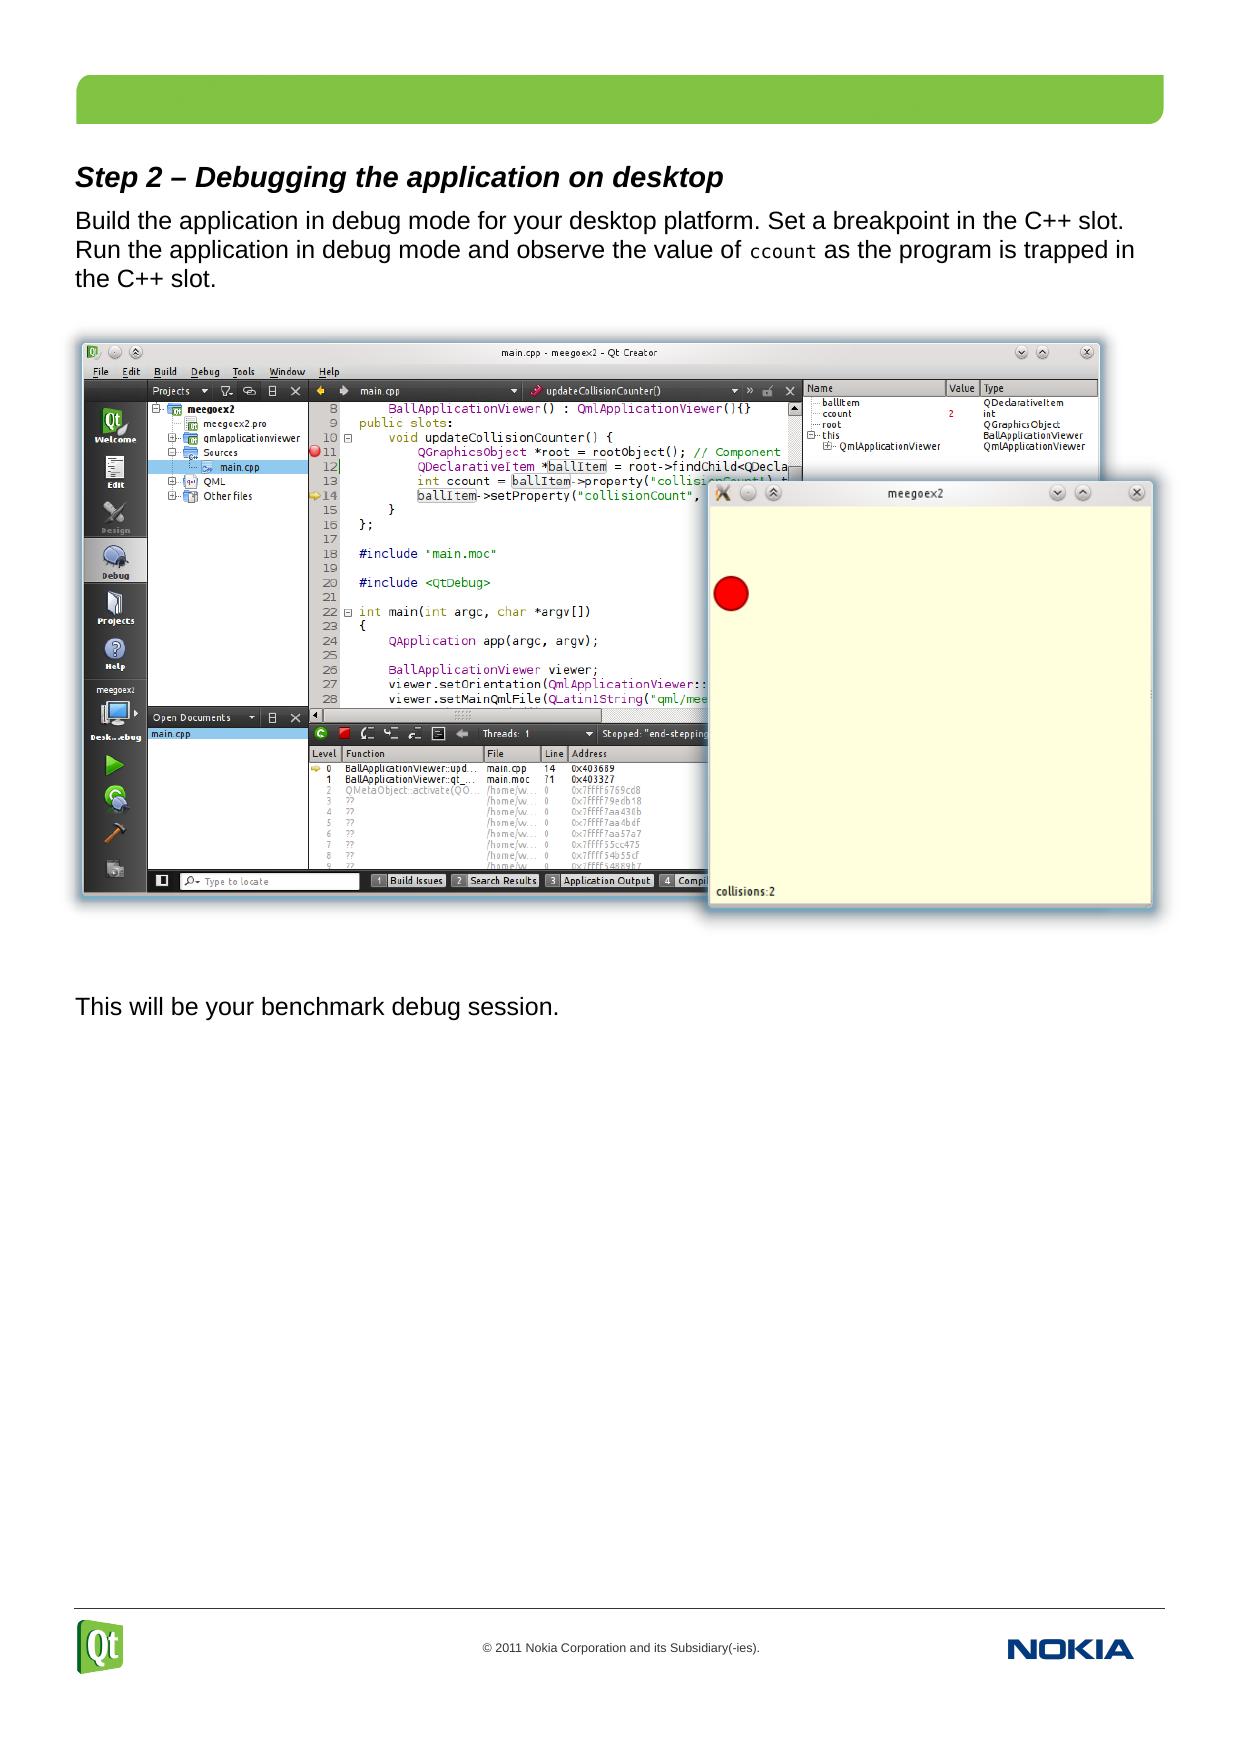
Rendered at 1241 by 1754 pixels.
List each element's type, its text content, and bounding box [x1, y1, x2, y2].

subtitle Step 2 – Debugging the application on desktop [75, 160, 1165, 193]
picture [76, 75, 1164, 124]
text This will be your benchmark debug session. [75, 992, 1165, 1021]
picture [978, 1610, 1164, 1688]
picture [73, 1615, 127, 1679]
text Build the application in debug mode for your desktop platform. Set a breakpoint in the C++ slot. Run the application in debug mode and observe the value of ccount as the program is trapped in the C++ slot. [75, 206, 1165, 292]
picture [45, 306, 1197, 952]
